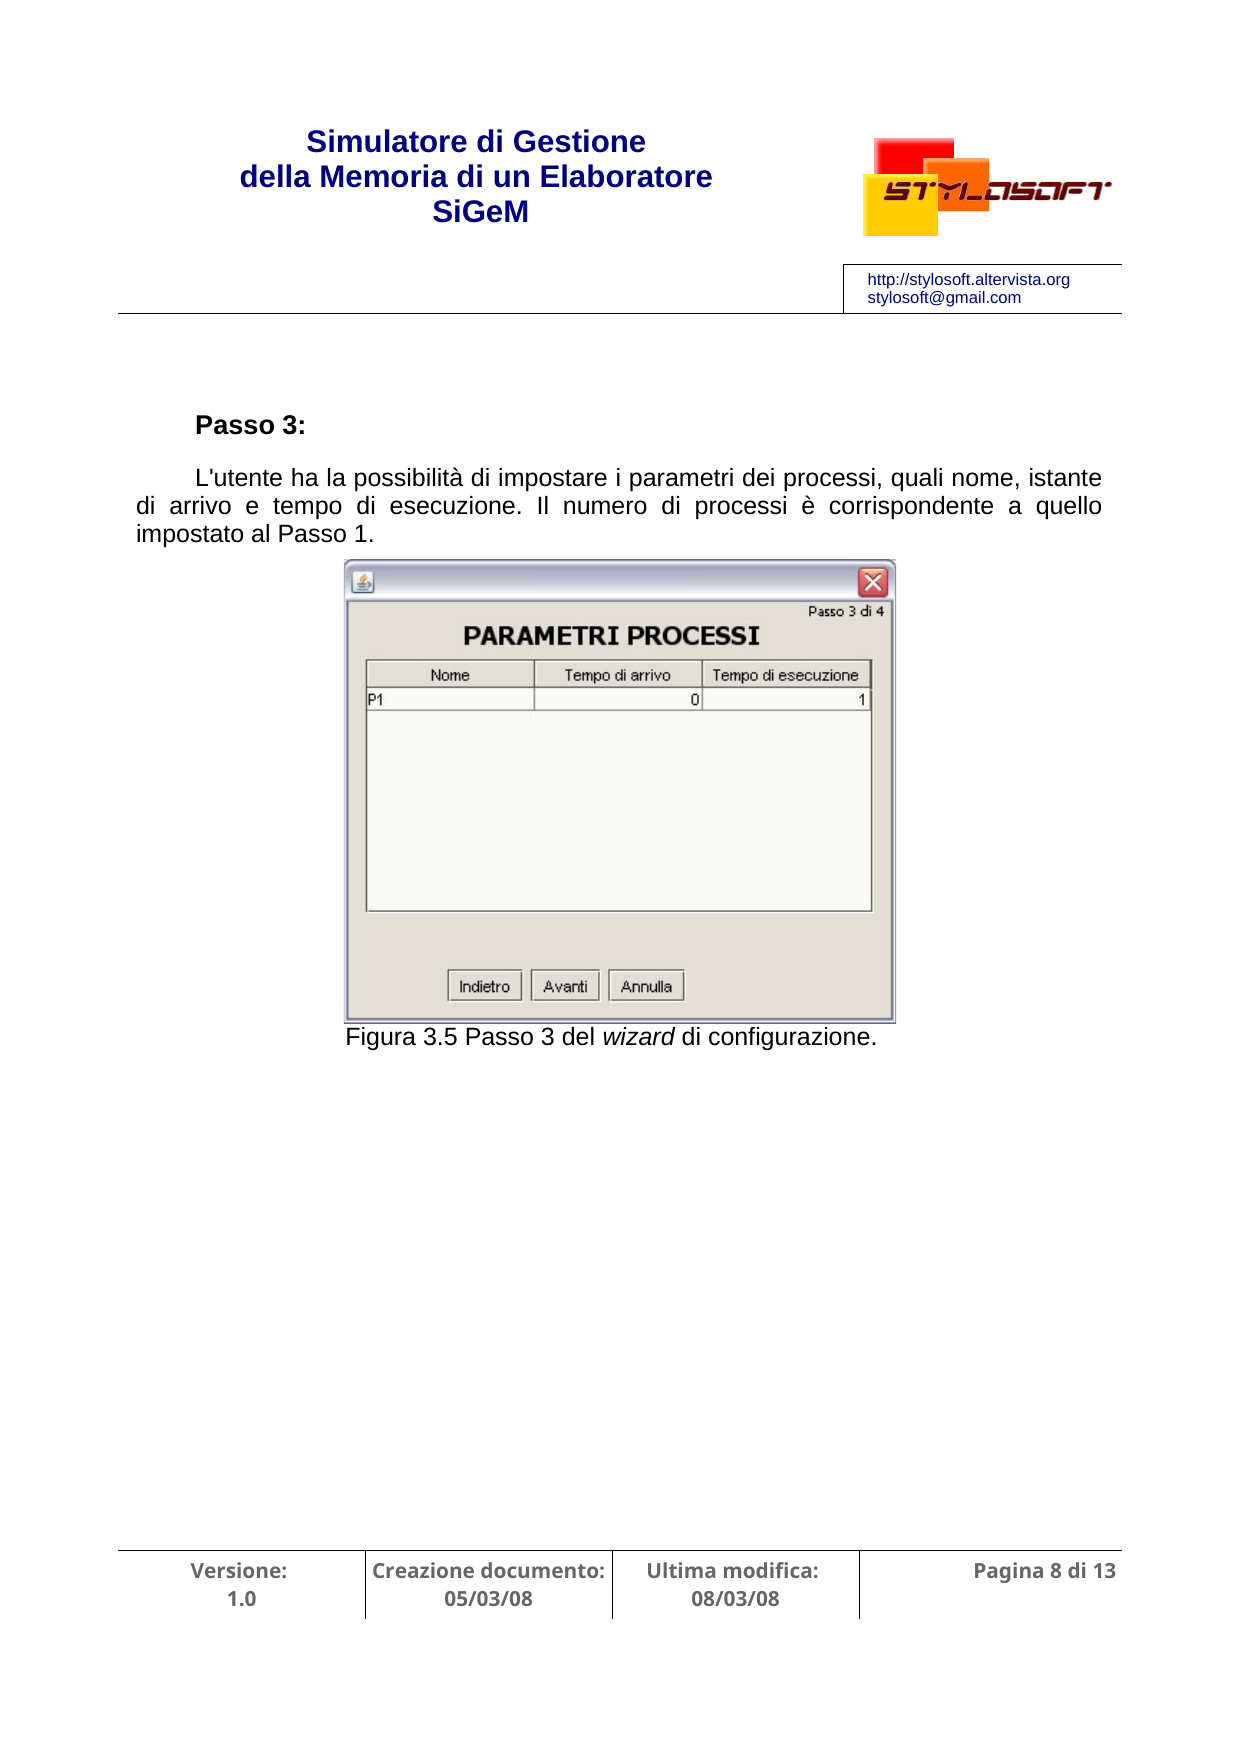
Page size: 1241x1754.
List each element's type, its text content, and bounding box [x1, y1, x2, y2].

picture [343, 559, 897, 1024]
text L'utente ha la possibilità di impostare i parametri dei processi, quali nome, istante di arrivo e tempo di esecuzione. Il numero di processi è corrispondente a quello impostato al Passo 1. [136, 464, 1104, 548]
picture [848, 123, 1117, 247]
text Passo 3: [136, 410, 1104, 441]
text Figura 3.5 Passo 3 del wizard di configurazione. [118, 571, 1104, 1051]
